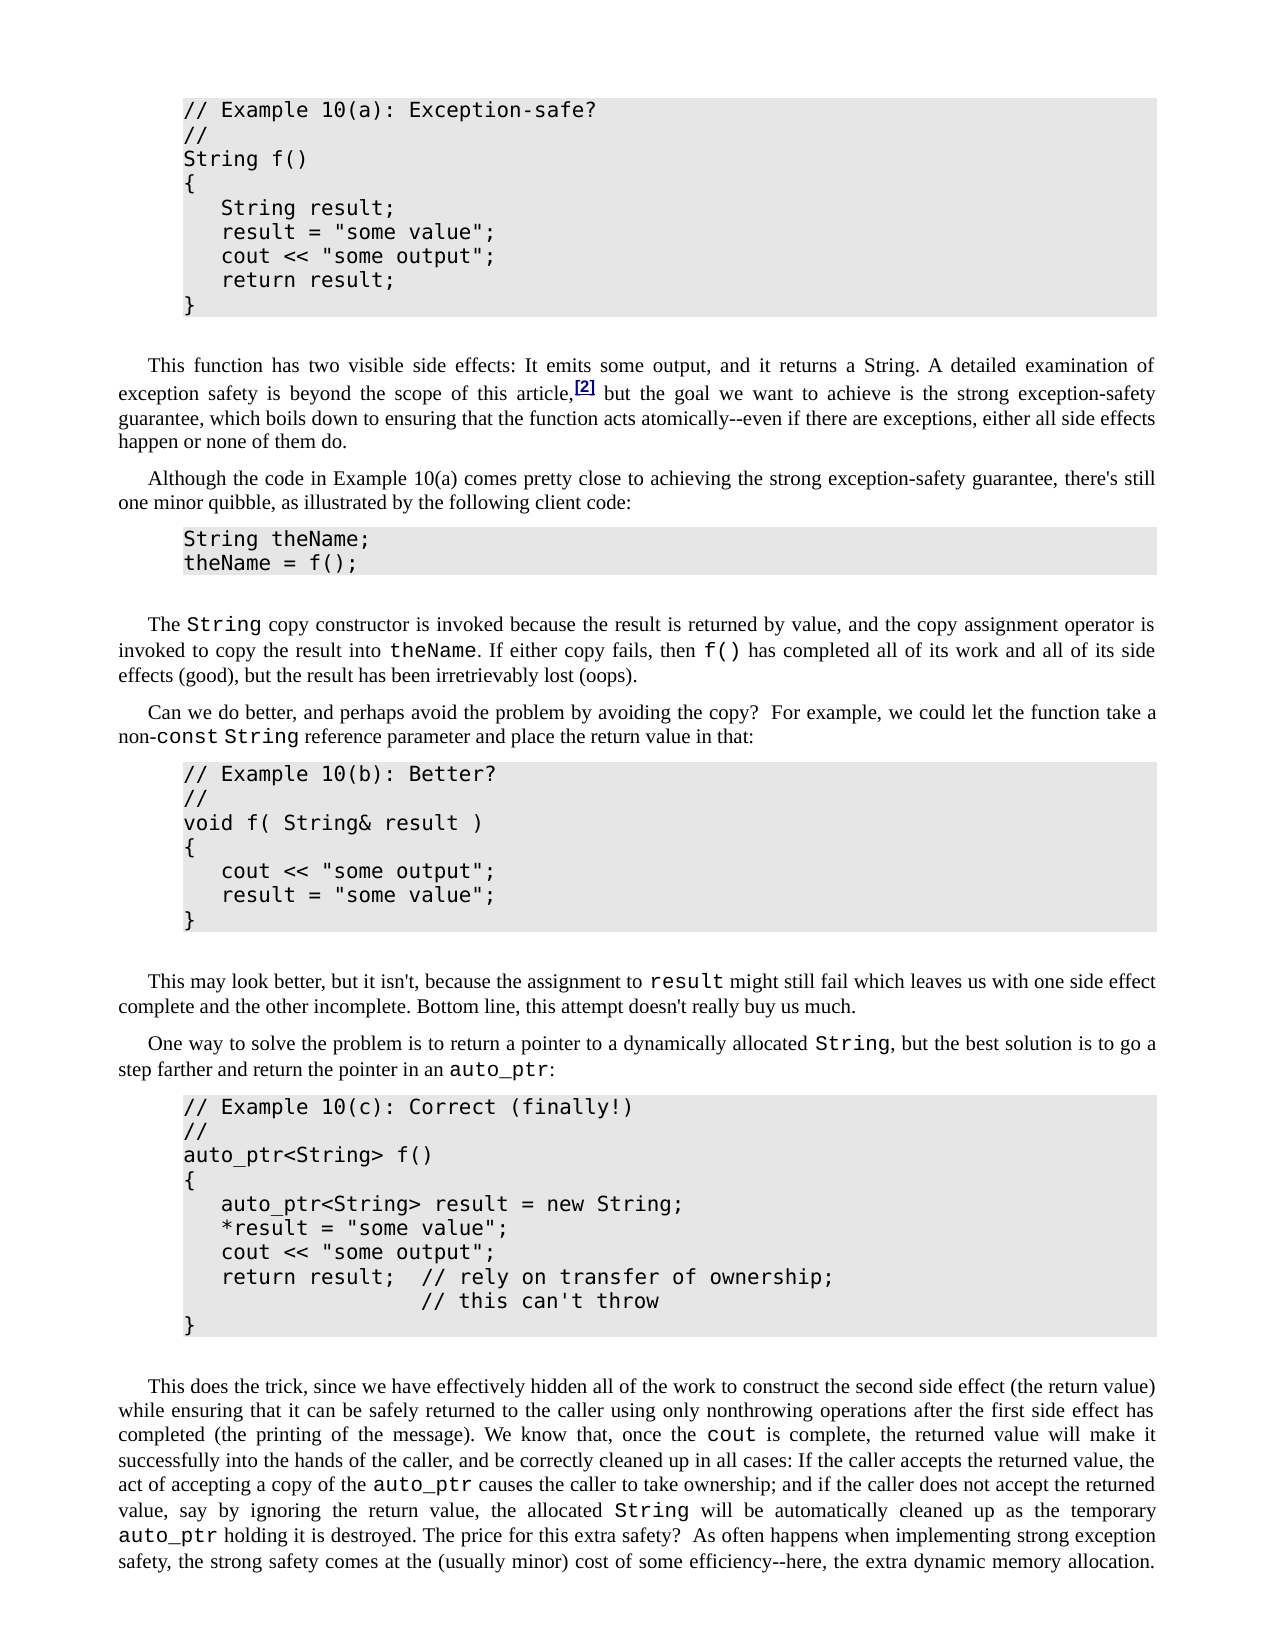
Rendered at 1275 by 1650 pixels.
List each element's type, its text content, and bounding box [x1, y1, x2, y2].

text One way to solve the problem is to return a pointer to a dynamically allocated String, but the best solution is to go a step farther and return the pointer in an auto_ptr: [118, 1031, 1157, 1082]
text // Example 10(c): Correct (finally!) // auto_ptr<String> f() { auto_ptr<String> result = new String; *result = "some value"; cout << "some output"; return result; // rely on transfer of ownership; // this can't throw } [183, 1095, 1157, 1337]
text // Example 10(b): Better? // void f( String& result ) { cout << "some output"; result = "some value"; } [183, 762, 1157, 932]
text String theName; theName = f(); [183, 527, 1157, 575]
text Can we do better, and perhaps avoid the problem by avoiding the copy? For example, we could let the function take a non-const String reference parameter and place the return value in that: [118, 700, 1157, 749]
text This does the trick, since we have effectively hidden all of the work to construct the second side effect (the return value) while ensuring that it can be safely returned to the caller using only nonthrowing operations after the first side effect has completed (the printing of the message). We know that, once the cout is complete, the returned value will make it successfully into the hands of the caller, and be correctly cleaned up in all cases: If the caller accepts the returned value, the act of accepting a copy of the auto_ptr causes the caller to take ownership; and if the caller does not accept the returned value, say by ignoring the return value, the allocated String will be automatically cleaned up as the temporary auto_ptr holding it is destroyed. The price for this extra safety? As often happens when implementing strong exception safety, the strong safety comes at the (usually minor) cost of some efficiency--here, the extra dynamic memory allocation. [118, 1374, 1157, 1573]
text The String copy constructor is invoked because the result is returned by value, and the copy assignment operator is invoked to copy the result into theName. If either copy fails, then f() has completed all of its work and all of its side effects (good), but the result has been irretrievably lost (oops). [118, 612, 1157, 687]
text This may look better, but it isn't, because the assignment to result might still fail which leaves us with one side effect complete and the other incomplete. Bottom line, this attempt doesn't really buy us much. [118, 968, 1157, 1018]
text Although the code in Example 10(a) comes pretty close to achieving the strong exception-safety guarantee, there's still one minor quibble, as illustrated by the following client code: [118, 466, 1157, 514]
text // Example 10(a): Exception-safe? // String f() { String result; result = "some value"; cout << "some output"; return result; } [183, 98, 1157, 317]
text This function has two visible side effects: It emits some output, and it returns a String. A detailed examination of exception safety is beyond the scope of this article,[2] but the goal we want to achieve is the strong exception-safety guarantee, which boils down to ensuring that the function acts atomically--even if there are exceptions, either all side effects happen or none of them do. [118, 353, 1157, 453]
